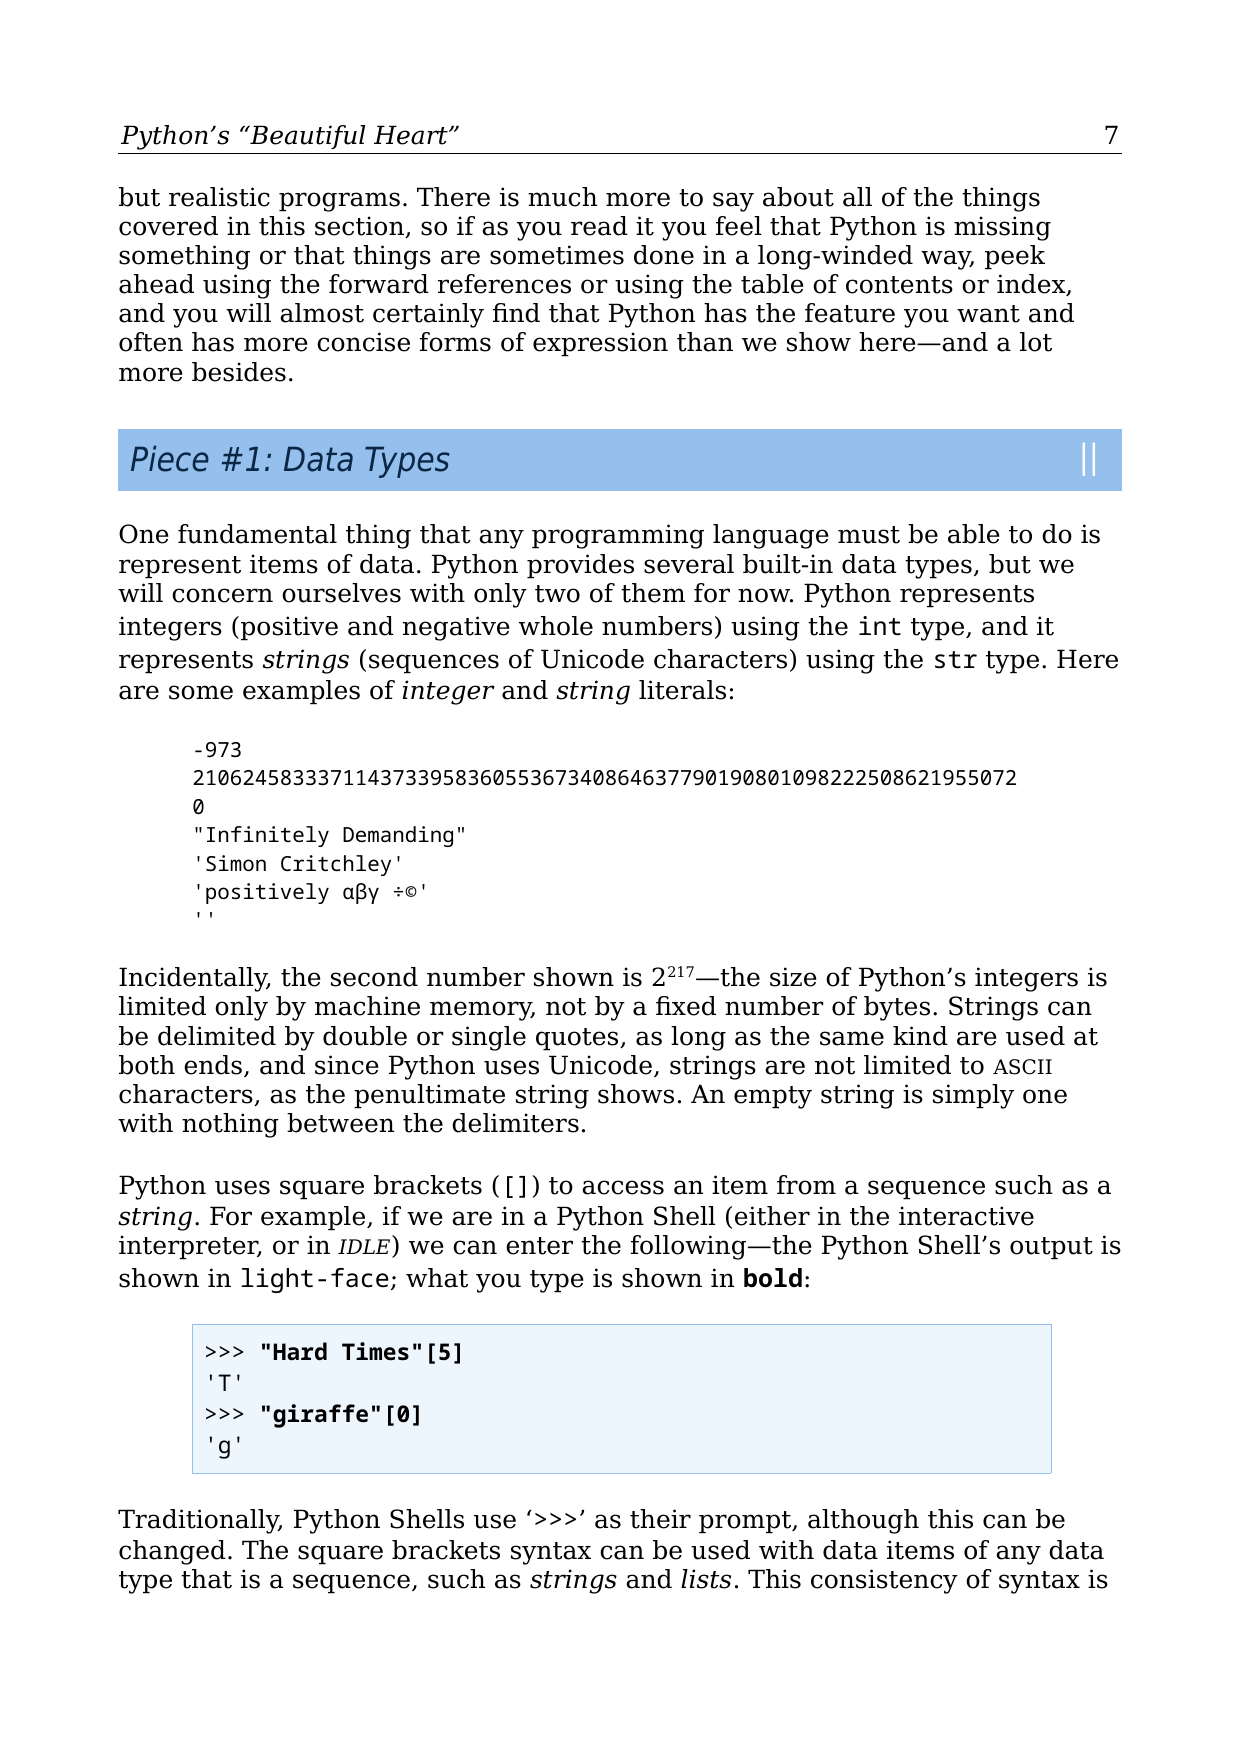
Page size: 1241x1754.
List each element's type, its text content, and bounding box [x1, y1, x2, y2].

text -973 [192, 735, 1122, 763]
text but realistic programs. There is much more to say about all of the things covered in this section, so if as you read it you feel that Python is missing something or that things are sometimes done in a long-winded way, peek ahead using the forward references or using the table of contents or index, and you will almost certainly find that Python has the feature you want and often has more concise forms of expression than we show here—and a lot more besides. [118, 183, 1122, 387]
text Incidentally, the second number shown is 2217—the size of Python’s integers is limited only by machine memory, not by a fixed number of bytes. Strings can be delimited by double or single quotes, as long as the same kind are used at both ends, and since Python uses Unicode, strings are not limited to ascii characters, as the penultimate string shows. An empty string is simply one with nothing between the delimiters. [118, 963, 1122, 1138]
text >>> "giraffe"[0] [193, 1386, 1051, 1418]
text 'T' [193, 1355, 1051, 1386]
subtitle Piece #1: Data Types [118, 429, 1122, 491]
text 'Simon Critchley' [192, 849, 1122, 877]
text 'g' [193, 1418, 1051, 1473]
text || [1063, 437, 1098, 476]
text >>> "Hard Times"[5] [193, 1325, 1051, 1355]
text 'positively αβγ ÷©' [192, 877, 1122, 906]
text 0 [192, 792, 1122, 820]
text "Infinitely Demanding" [192, 820, 1122, 849]
text '' [192, 906, 1122, 934]
text Python uses square brackets ([]) to access an item from a sequence such as a string. For example, if we are in a Python Shell (either in the interactive interpreter, or in idle) we can enter the following—the Python Shell’s output is shown in light-face; what you type is shown in bold: [118, 1168, 1122, 1294]
text One fundamental thing that any programming language must be able to do is represent items of data. Python provides several built-in data types, but we will concern ourselves with only two of them for now. Python represents integers (positive and negative whole numbers) using the int type, and it represents strings (sequences of Unicode characters) using the str type. Here are some examples of integer and string literals: [118, 521, 1122, 705]
text Traditionally, Python Shells use ‘>>>’ as their prompt, although this can be changed. The square brackets syntax can be used with data items of any data type that is a sequence, such as strings and lists. This consistency of syntax is [118, 1502, 1122, 1594]
text 210624583337114373395836055367340864637790190801098222508621955072 [192, 763, 1122, 792]
